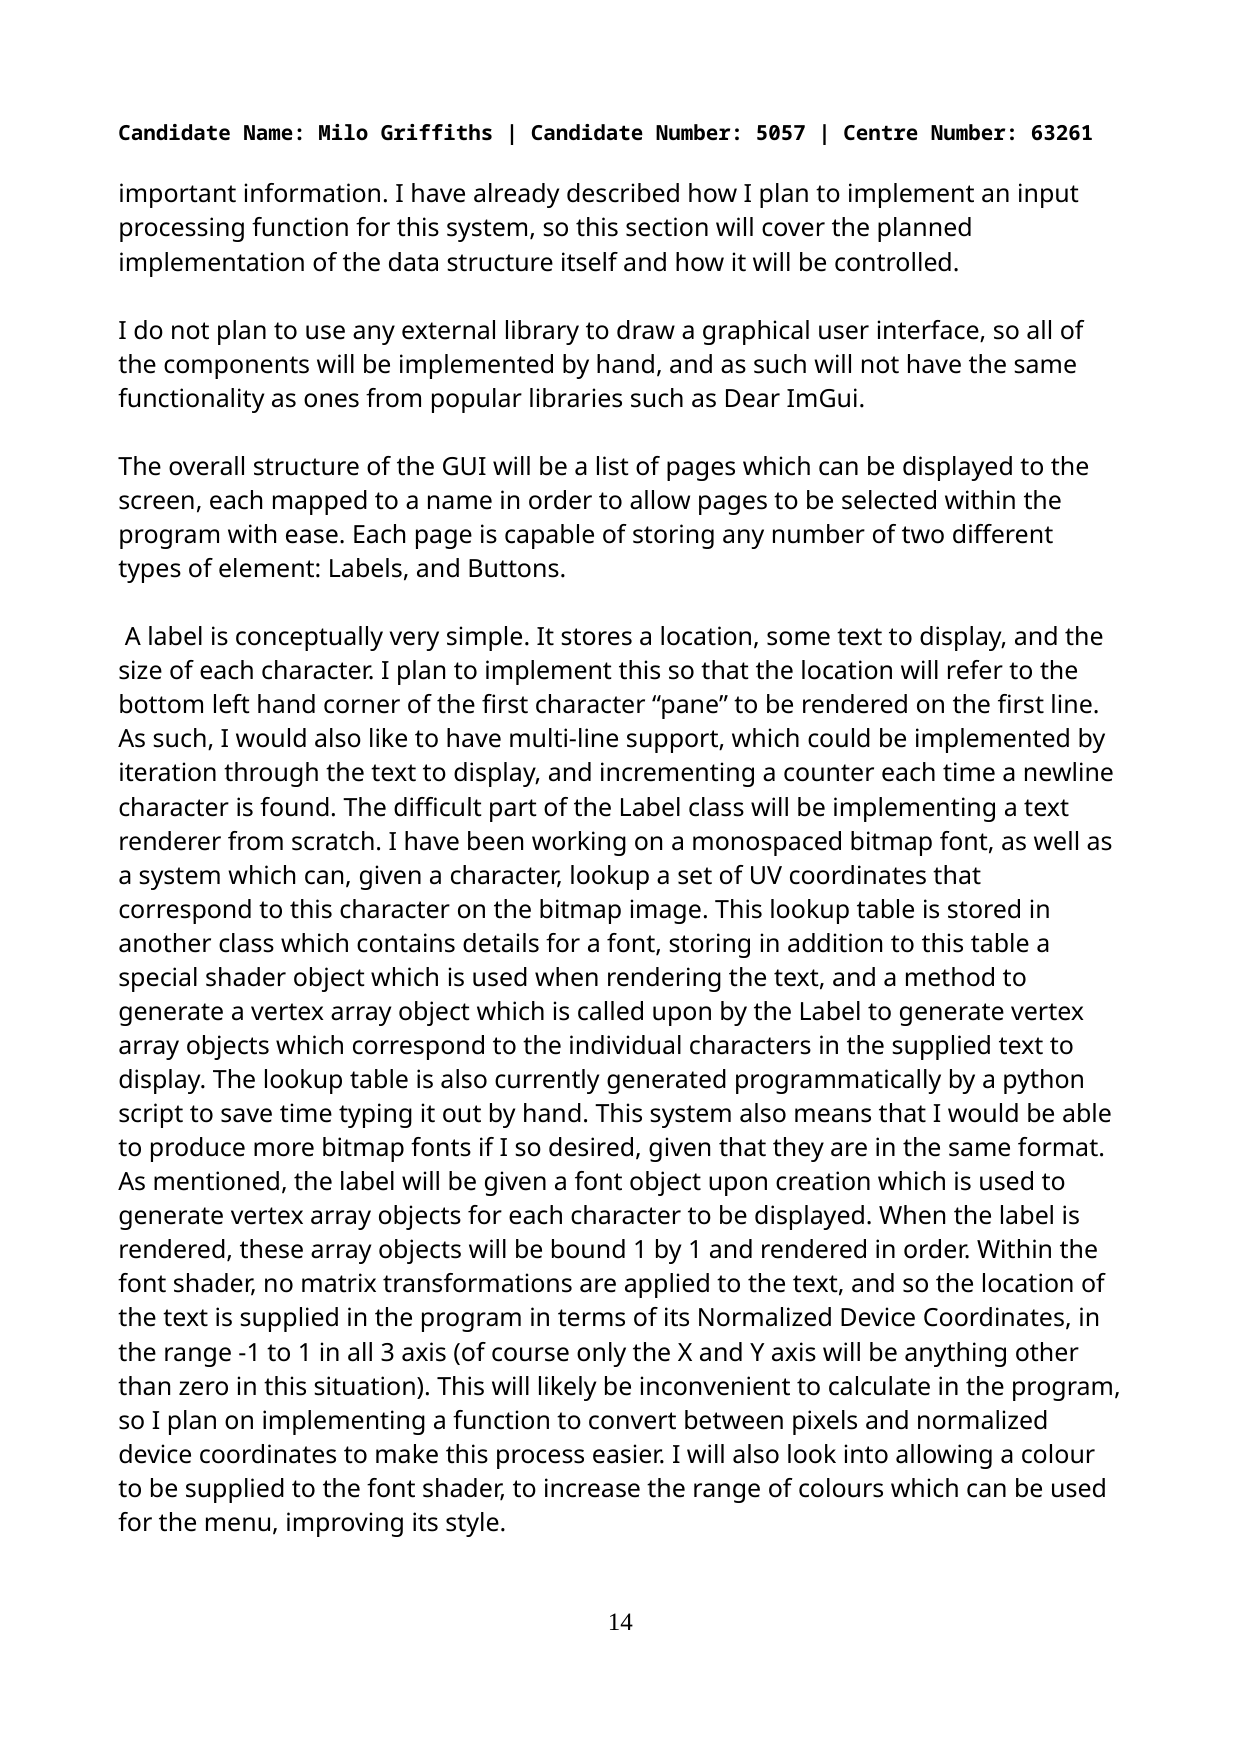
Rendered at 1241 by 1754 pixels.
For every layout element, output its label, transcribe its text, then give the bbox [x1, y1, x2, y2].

text A label is conceptually very simple. It stores a location, some text to display, and the size of each character. I plan to implement this so that the location will refer to the bottom left hand corner of the first character “pane” to be rendered on the first line. As such, I would also like to have multi-line support, which could be implemented by iteration through the text to display, and incrementing a counter each time a newline character is found. The difficult part of the Label class will be implementing a text renderer from scratch. I have been working on a monospaced bitmap font, as well as a system which can, given a character, lookup a set of UV coordinates that correspond to this character on the bitmap image. This lookup table is stored in another class which contains details for a font, storing in addition to this table a special shader object which is used when rendering the text, and a method to generate a vertex array object which is called upon by the Label to generate vertex array objects which correspond to the individual characters in the supplied text to display. The lookup table is also currently generated programmatically by a python script to save time typing it out by hand. This system also means that I would be able to produce more bitmap fonts if I so desired, given that they are in the same format. As mentioned, the label will be given a font object upon creation which is used to generate vertex array objects for each character to be displayed. When the label is rendered, these array objects will be bound 1 by 1 and rendered in order. Within the font shader, no matrix transformations are applied to the text, and so the location of the text is supplied in the program in terms of its Normalized Device Coordinates, in the range -1 to 1 in all 3 axis (of course only the X and Y axis will be anything other than zero in this situation). This will likely be inconvenient to calculate in the program, so I plan on implementing a function to convert between pixels and normalized device coordinates to make this process easier. I will also look into allowing a colour to be supplied to the font shader, to increase the range of colours which can be used for the menu, improving its style. [118, 619, 1122, 1538]
text I do not plan to use any external library to draw a graphical user interface, so all of the components will be implemented by hand, and as such will not have the same functionality as ones from popular libraries such as Dear ImGui. [118, 312, 1122, 414]
text The overall structure of the GUI will be a list of pages which can be displayed to the screen, each mapped to a name in order to allow pages to be selected within the program with ease. Each page is capable of storing any number of two different types of element: Labels, and Buttons. [118, 448, 1122, 585]
text important information. I have already described how I plan to implement an input processing function for this system, so this section will cover the planned implementation of the data structure itself and how it will be controlled. [118, 176, 1122, 278]
